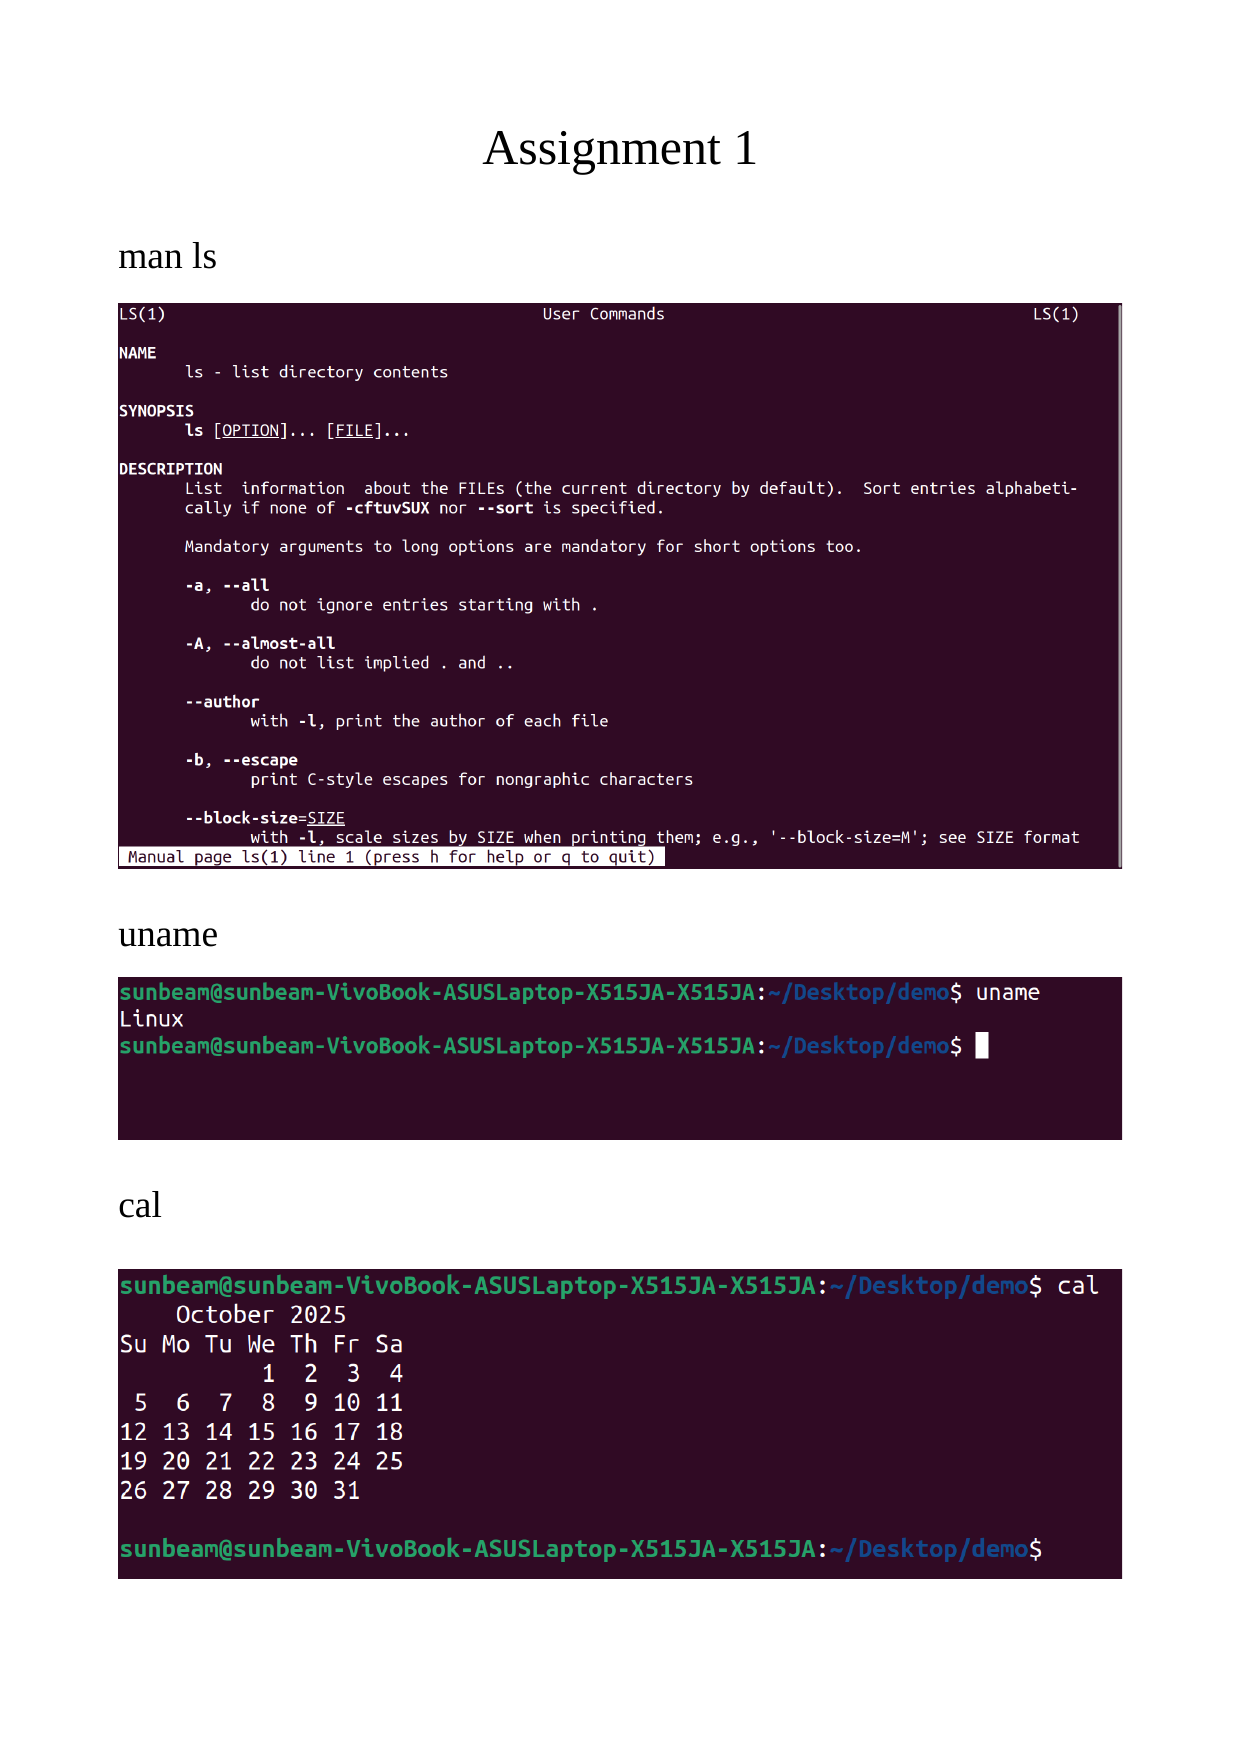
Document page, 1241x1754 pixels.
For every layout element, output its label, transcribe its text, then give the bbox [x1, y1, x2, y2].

text Assignment 1 [118, 118, 1122, 176]
picture [118, 303, 1123, 869]
picture [118, 977, 1123, 1140]
text uname [118, 911, 1122, 954]
text cal [118, 1183, 1122, 1226]
text man ls [118, 233, 1122, 276]
picture [118, 1269, 1123, 1579]
